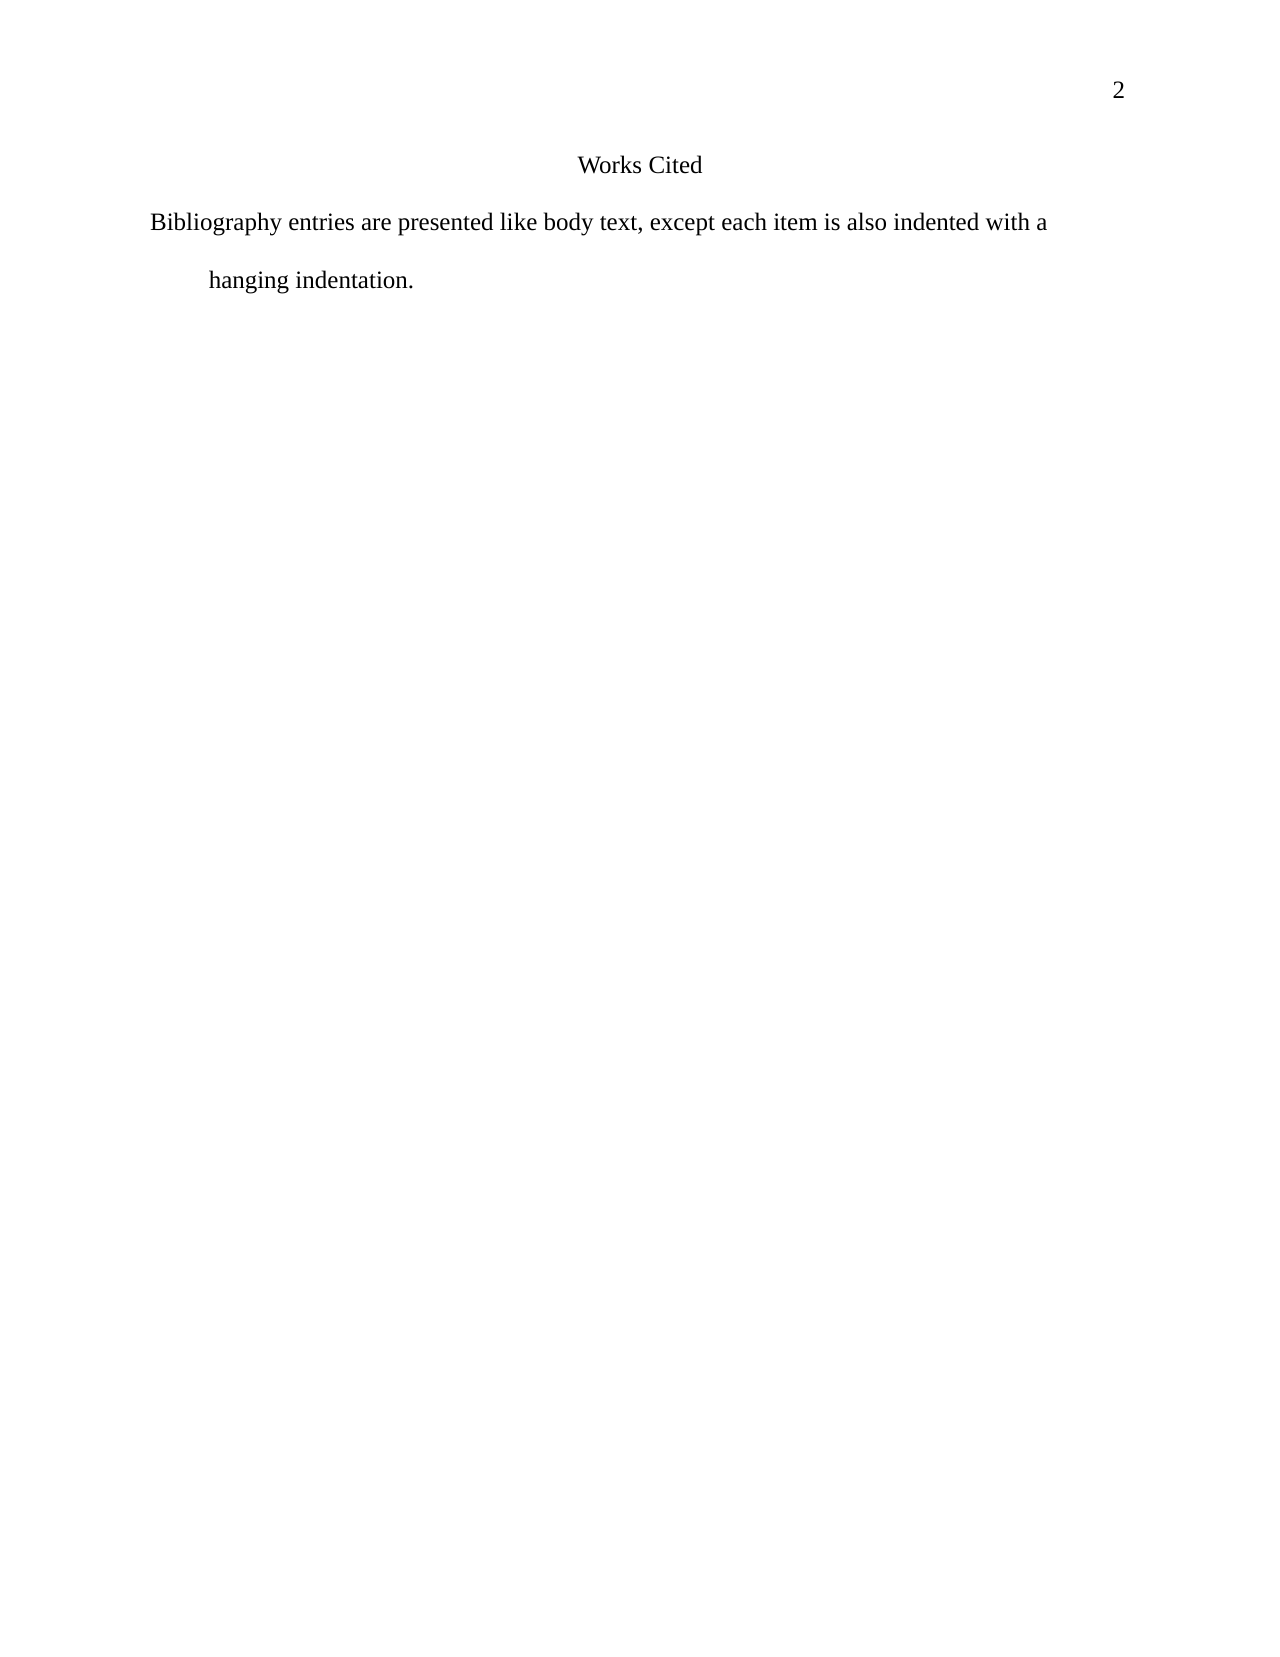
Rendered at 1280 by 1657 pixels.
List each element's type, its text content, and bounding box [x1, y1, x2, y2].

text Works Cited [150, 150, 1130, 179]
text Bibliography entries are presented like body text, except each item is also indented with a hanging indentation. [150, 207, 1130, 294]
